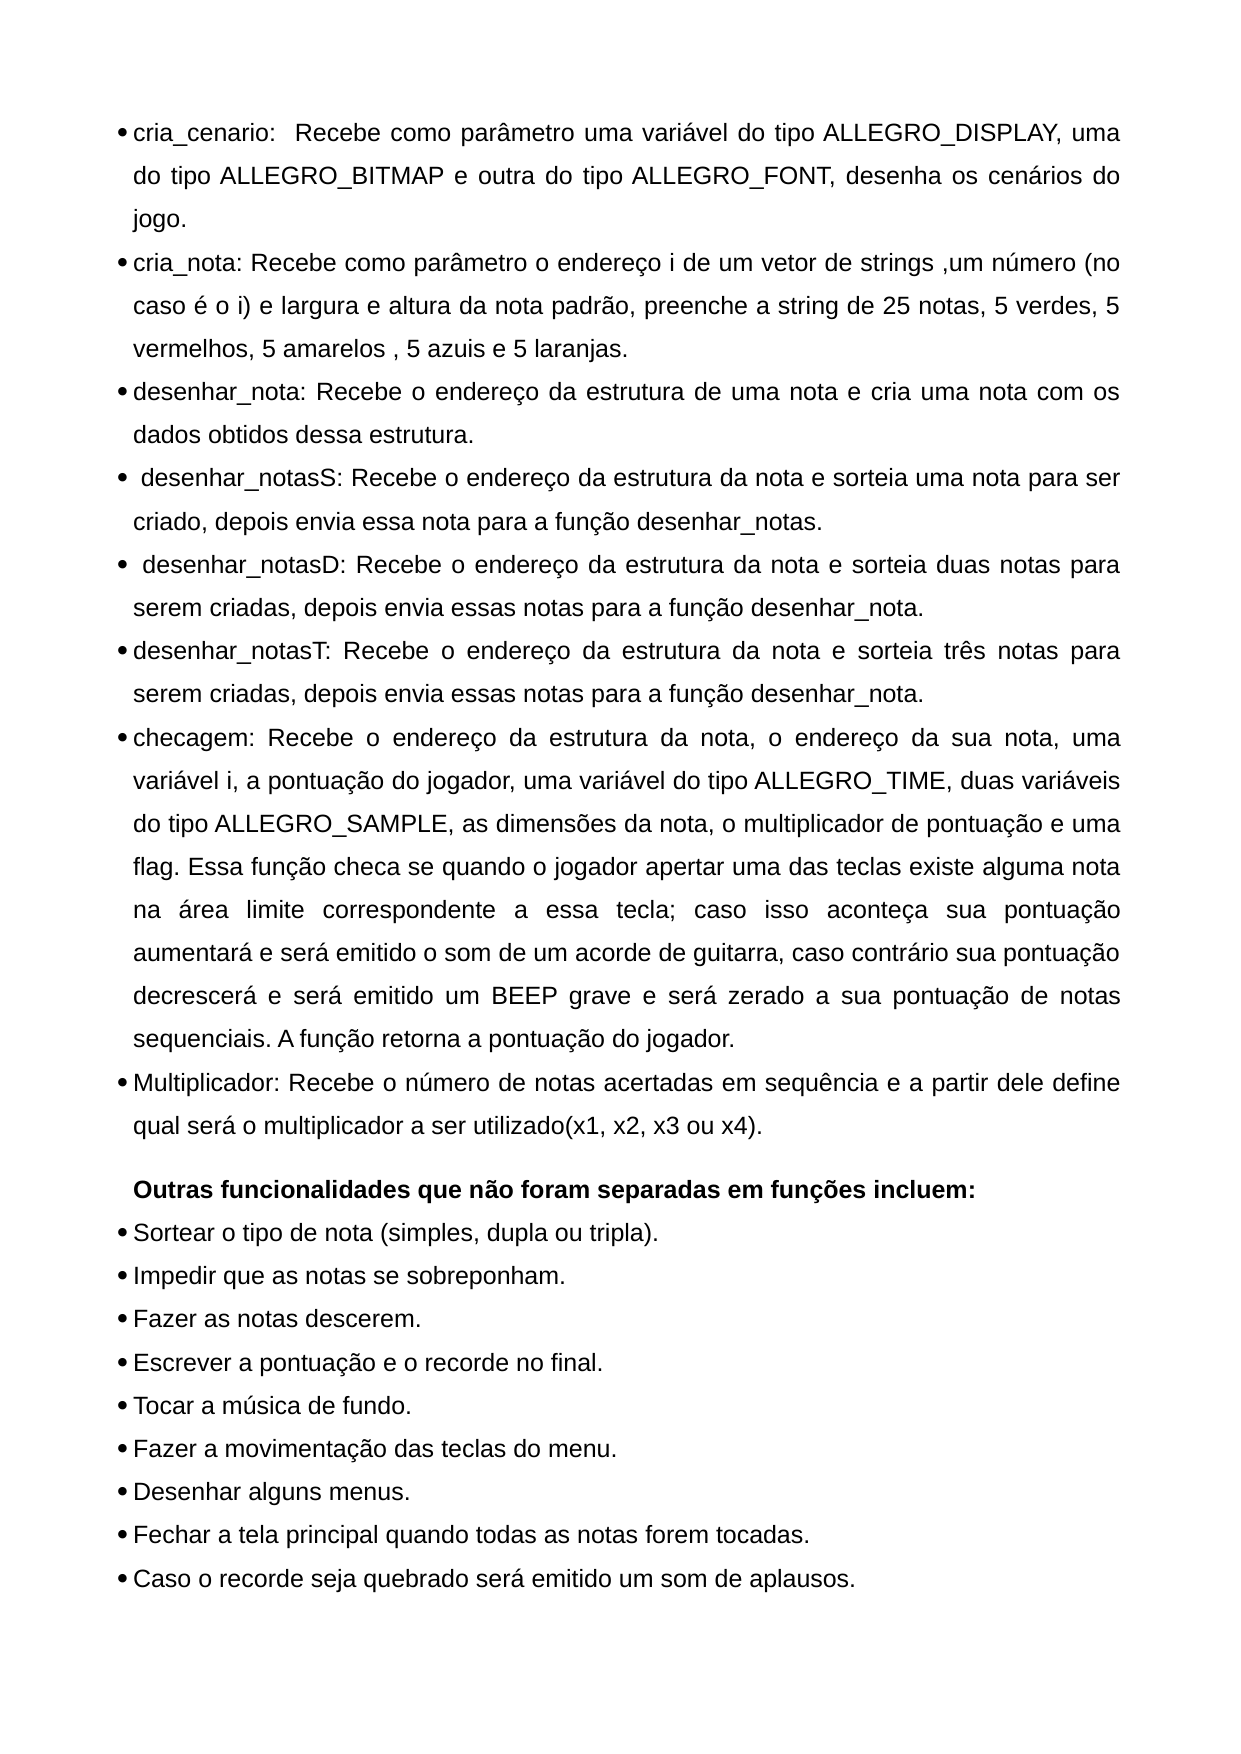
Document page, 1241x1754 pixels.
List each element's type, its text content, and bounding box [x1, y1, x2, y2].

list Fazer a movimentação das teclas do menu. [118, 1434, 1122, 1463]
list Caso o recorde seja quebrado será emitido um som de aplausos. [118, 1564, 1122, 1593]
list checagem: Recebe o endereço da estrutura da nota, o endereço da sua nota, uma variável i, a pontuação do jogador, uma variável do tipo ALLEGRO_TIME, duas variáveis do tipo ALLEGRO_SAMPLE, as dimensões da nota, o multiplicador de pontuação e uma flag. Essa função checa se quando o jogador apertar uma das teclas existe alguma nota na área limite correspondente a essa tecla; caso isso aconteça sua pontuação aumentará e será emitido o som de um acorde de guitarra, caso contrário sua pontuação decrescerá e será emitido um BEEP grave e será zerado a sua pontuação de notas sequenciais. A função retorna a pontuação do jogador. [118, 722, 1122, 1053]
list desenhar_nota: Recebe o endereço da estrutura de uma nota e cria uma nota com os dados obtidos dessa estrutura. [118, 377, 1122, 449]
list desenhar_notasS: Recebe o endereço da estrutura da nota e sorteia uma nota para ser criado, depois envia essa nota para a função desenhar_notas. [118, 463, 1122, 535]
list Escrever a pontuação e o recorde no final. [118, 1348, 1122, 1376]
list Sortear o tipo de nota (simples, dupla ou tripla). [118, 1218, 1122, 1247]
list Tocar a música de fundo. [118, 1391, 1122, 1420]
list desenhar_notasT: Recebe o endereço da estrutura da nota e sorteia três notas para serem criadas, depois envia essas notas para a função desenhar_nota. [118, 636, 1122, 708]
list Fazer as notas descerem. [118, 1304, 1122, 1333]
list desenhar_notasD: Recebe o endereço da estrutura da nota e sorteia duas notas para serem criadas, depois envia essas notas para a função desenhar_nota. [118, 550, 1122, 622]
list Multiplicador: Recebe o número de notas acertadas em sequência e a partir dele define qual será o multiplicador a ser utilizado(x1, x2, x3 ou x4). [118, 1068, 1122, 1139]
list Desenhar alguns menus. [118, 1477, 1122, 1506]
list Outras funcionalidades que não foram separadas em funções incluem: [118, 1175, 1122, 1203]
list cria_cenario: Recebe como parâmetro uma variável do tipo ALLEGRO_DISPLAY, uma do tipo ALLEGRO_BITMAP e outra do tipo ALLEGRO_FONT, desenha os cenários do jogo. [118, 118, 1122, 233]
list cria_nota: Recebe como parâmetro o endereço i de um vetor de strings ,um número (no caso é o i) e largura e altura da nota padrão, preenche a string de 25 notas, 5 verdes, 5 vermelhos, 5 amarelos , 5 azuis e 5 laranjas. [118, 248, 1122, 363]
list Fechar a tela principal quando todas as notas forem tocadas. [118, 1521, 1122, 1549]
list Impedir que as notas se sobreponham. [118, 1261, 1122, 1290]
